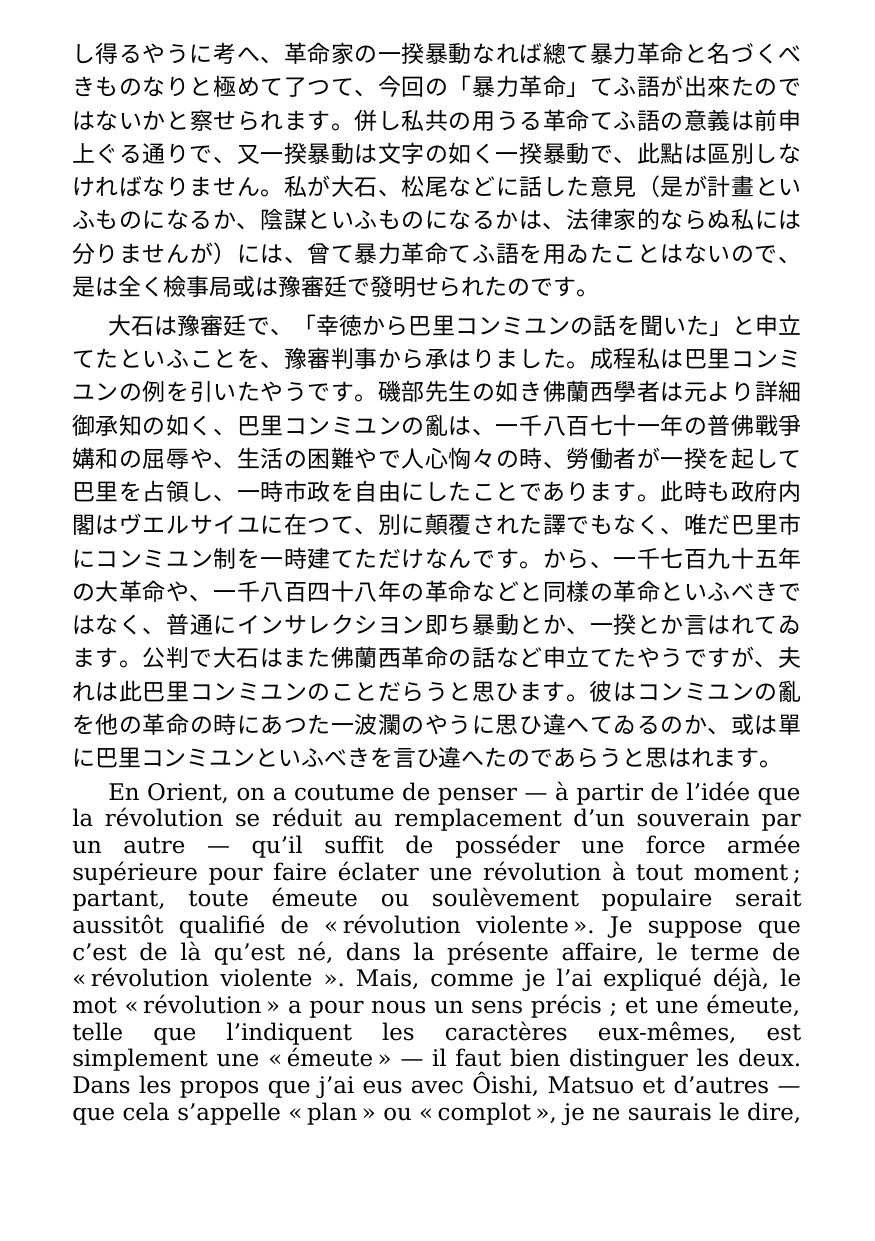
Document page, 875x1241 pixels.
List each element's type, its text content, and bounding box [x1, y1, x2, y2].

text 大石は豫審廷で、「幸徳から巴里コンミユンの話を聞いた」と申立てたといふことを、豫審判事から承はりました。成程私は巴里コンミユンの例を引いたやうです。磯部先生の如き佛蘭西學者は元より詳細御承知の如く、巴里コンミユンの亂は、一千八百七十一年の普佛戰爭媾和の屈辱や、生活の困難やで人心恟々の時、勞働者が一揆を起して巴里を占領し、一時市政を自由にしたことであります。此時も政府内閣はヴエルサイユに在つて、別に顛覆された譯でもなく、唯だ巴里市にコンミユン制を一時建てただけなんです。から、一千七百九十五年の大革命や、一千八百四十八年の革命などと同樣の革命といふべきではなく、普通にインサレクシヨン即ち暴動とか、一揆とか言はれてゐます。公判で大石はまた佛蘭西革命の話など申立てたやうですが、夫れは此巴里コンミユンのことだらうと思ひます。彼はコンミユンの亂を他の革命の時にあつた一波瀾のやうに思ひ違へてゐるのか、或は單に巴里コンミユンといふべきを言ひ違へたのであらうと思はれます。 [72, 308, 802, 773]
text En Orient, on a coutume de penser — à partir de l’idée que la révolution se réduit au remplacement d’un souverain par un autre — qu’il suffit de posséder une force armée supérieure pour faire éclater une révolution à tout moment ; partant, toute émeute ou soulèvement populaire serait aussitôt qualifié de « révolution violente ». Je suppose que c’est de là qu’est né, dans la présente affaire, le terme de « révolution violente ». Mais, comme je l’ai expliqué déjà, le mot « révolution » a pour nous un sens précis ; et une émeute, telle que l’indiquent les caractères eux-mêmes, est simplement une « émeute » — il faut bien distinguer les deux. Dans les propos que j’ai eus avec Ôishi, Matsuo et d’autres — que cela s’appelle « plan » ou « complot », je ne saurais le dire, [72, 779, 802, 1126]
text し得るやうに考へ、革命家の一揆暴動なれば總て暴力革命と名づくべきものなりと極めて了つて、今回の「暴力革命」てふ語が出來たのではないかと察せられます。併し私共の用うる革命てふ語の意義は前申上ぐる通りで、又一揆暴動は文字の如く一揆暴動で、此點は區別しなければなりません。私が大石、松尾などに話した意見（是が計畫といふものになるか、陰謀といふものになるかは、法律家的ならぬ私には分りませんが）には、曾て暴力革命てふ語を用ゐたことはないので、是は全く檢事局或は豫審廷で發明せられたのです。 [72, 36, 802, 302]
